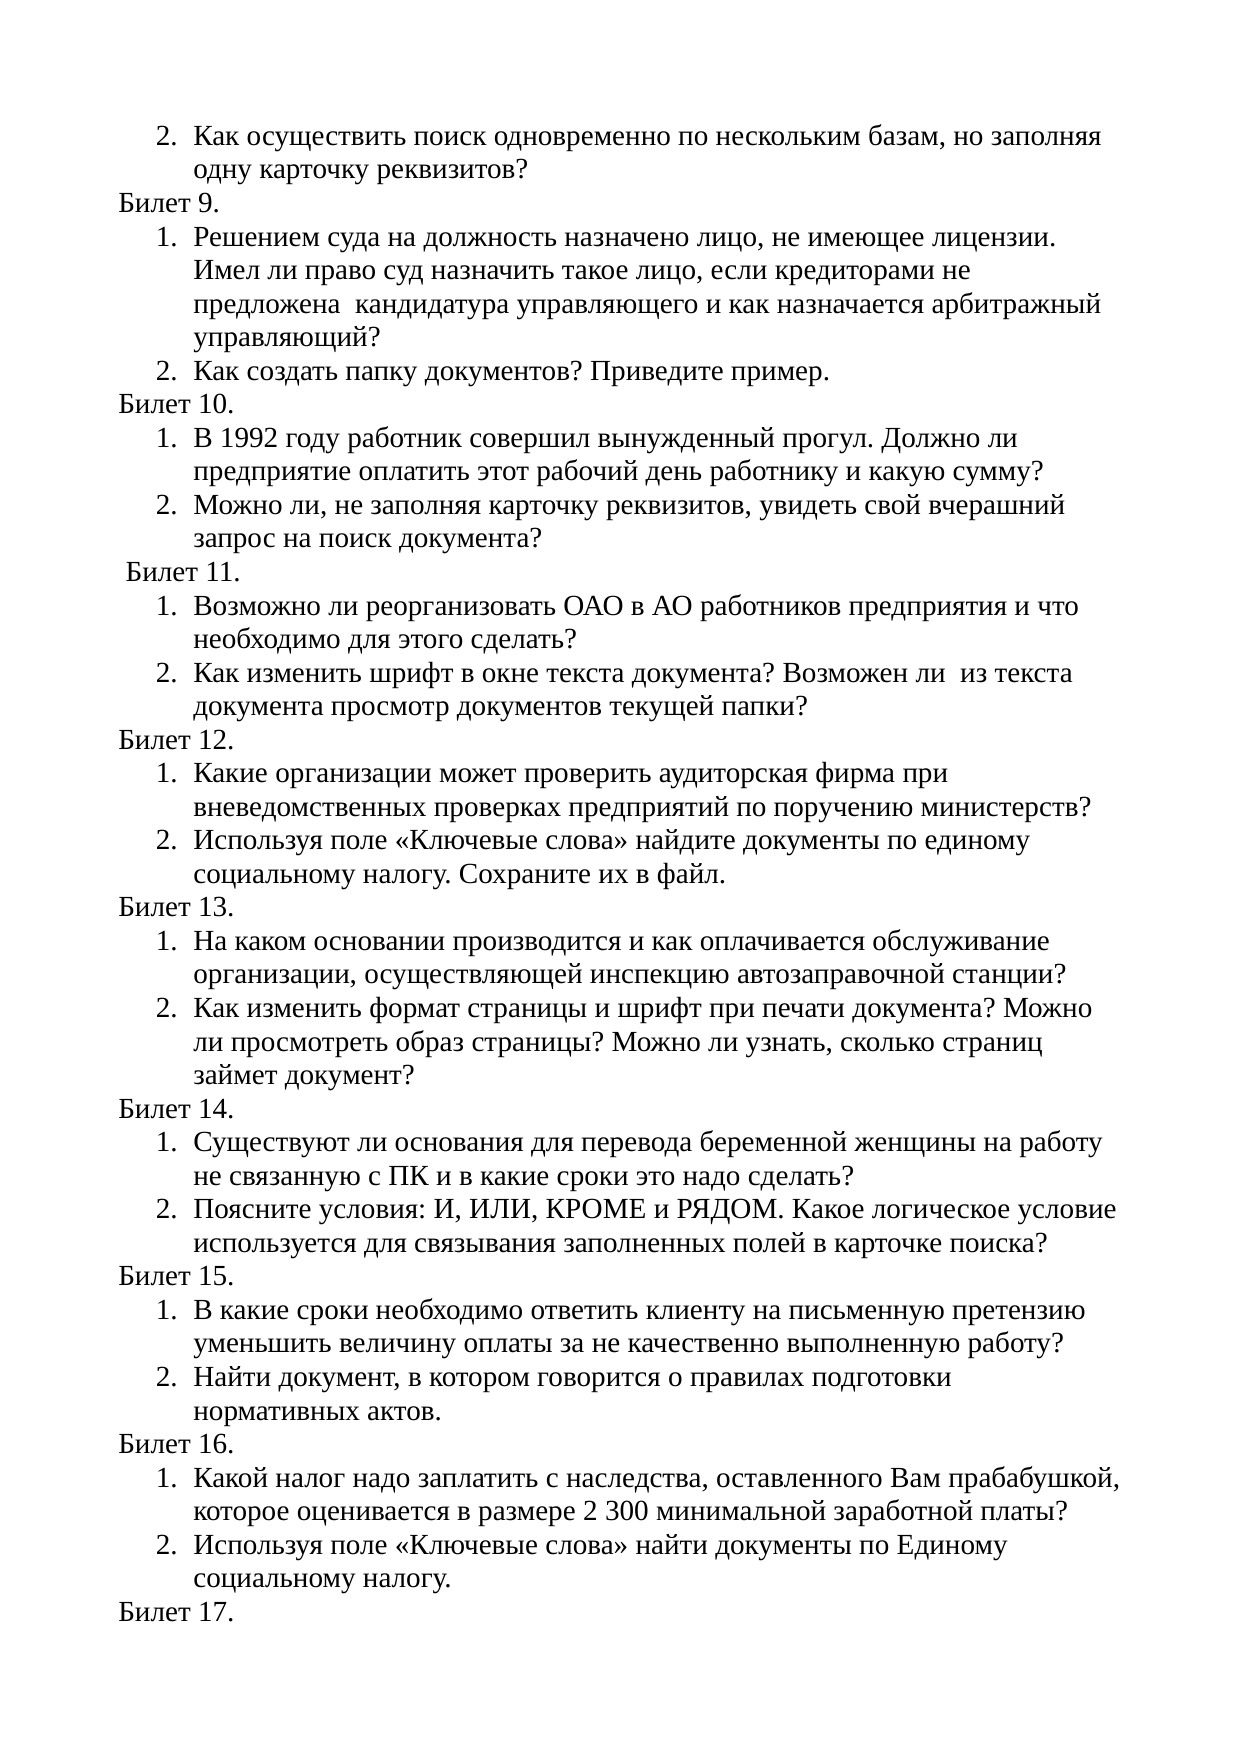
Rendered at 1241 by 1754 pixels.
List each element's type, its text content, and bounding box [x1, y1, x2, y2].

text Билет 14. [118, 1091, 1122, 1124]
text Билет 10. [118, 386, 1122, 420]
list Найти документ, в котором говорится о правилах подготовки нормативных актов. [156, 1359, 1122, 1426]
text Билет 11. [118, 554, 1122, 588]
list В какие сроки необходимо ответить клиенту на письменную претензию уменьшить величину оплаты за не качественно выполненную работу? [156, 1292, 1122, 1359]
list Используя поле «Ключевые слова» найдите документы по единому социальному налогу. Сохраните их в файл. [156, 822, 1122, 889]
text Билет 13. [118, 889, 1122, 923]
text Билет 12. [118, 722, 1122, 755]
list Можно ли, не заполняя карточку реквизитов, увидеть свой вчерашний запрос на поиск документа? [156, 487, 1122, 554]
text Билет 15. [118, 1258, 1122, 1292]
list Как осуществить поиск одновременно по нескольким базам, но заполняя одну карточку реквизитов? [156, 118, 1122, 185]
list Какой налог надо заплатить с наследства, оставленного Вам прабабушкой, которое оценивается в размере 2 300 минимальной заработной платы? [156, 1460, 1122, 1527]
list Используя поле «Ключевые слова» найти документы по Единому социальному налогу. [156, 1527, 1122, 1594]
text Билет 9. [118, 185, 1122, 219]
list На каком основании производится и как оплачивается обслуживание организации, осуществляющей инспекцию автозаправочной станции? [156, 923, 1122, 990]
list Какие организации может проверить аудиторская фирма при вневедомственных проверках предприятий по поручению министерств? [156, 755, 1122, 822]
list Поясните условия: И, ИЛИ, КРОМЕ и РЯДОМ. Какое логическое условие используется для связывания заполненных полей в карточке поиска? [156, 1191, 1122, 1258]
list Как создать папку документов? Приведите пример. [156, 353, 1122, 386]
list Возможно ли реорганизовать ОАО в АО работников предприятия и что необходимо для этого сделать? [156, 588, 1122, 655]
list Существуют ли основания для перевода беременной женщины на работу не связанную с ПК и в какие сроки это надо сделать? [156, 1124, 1122, 1191]
text Билет 16. [118, 1426, 1122, 1460]
text Билет 17. [118, 1594, 1122, 1627]
list Решением суда на должность назначено лицо, не имеющее лицензии. Имел ли право суд назначить такое лицо, если кредиторами не предложена кандидатура управляющего и как назначается арбитражный управляющий? [156, 219, 1122, 353]
list В 1992 году работник совершил вынужденный прогул. Должно ли предприятие оплатить этот рабочий день работнику и какую сумму? [156, 420, 1122, 487]
list Как изменить шрифт в окне текста документа? Возможен ли из текста документа просмотр документов текущей папки? [156, 655, 1122, 722]
list Как изменить формат страницы и шрифт при печати документа? Можно ли просмотреть образ страницы? Можно ли узнать, сколько страниц займет документ? [156, 990, 1122, 1091]
